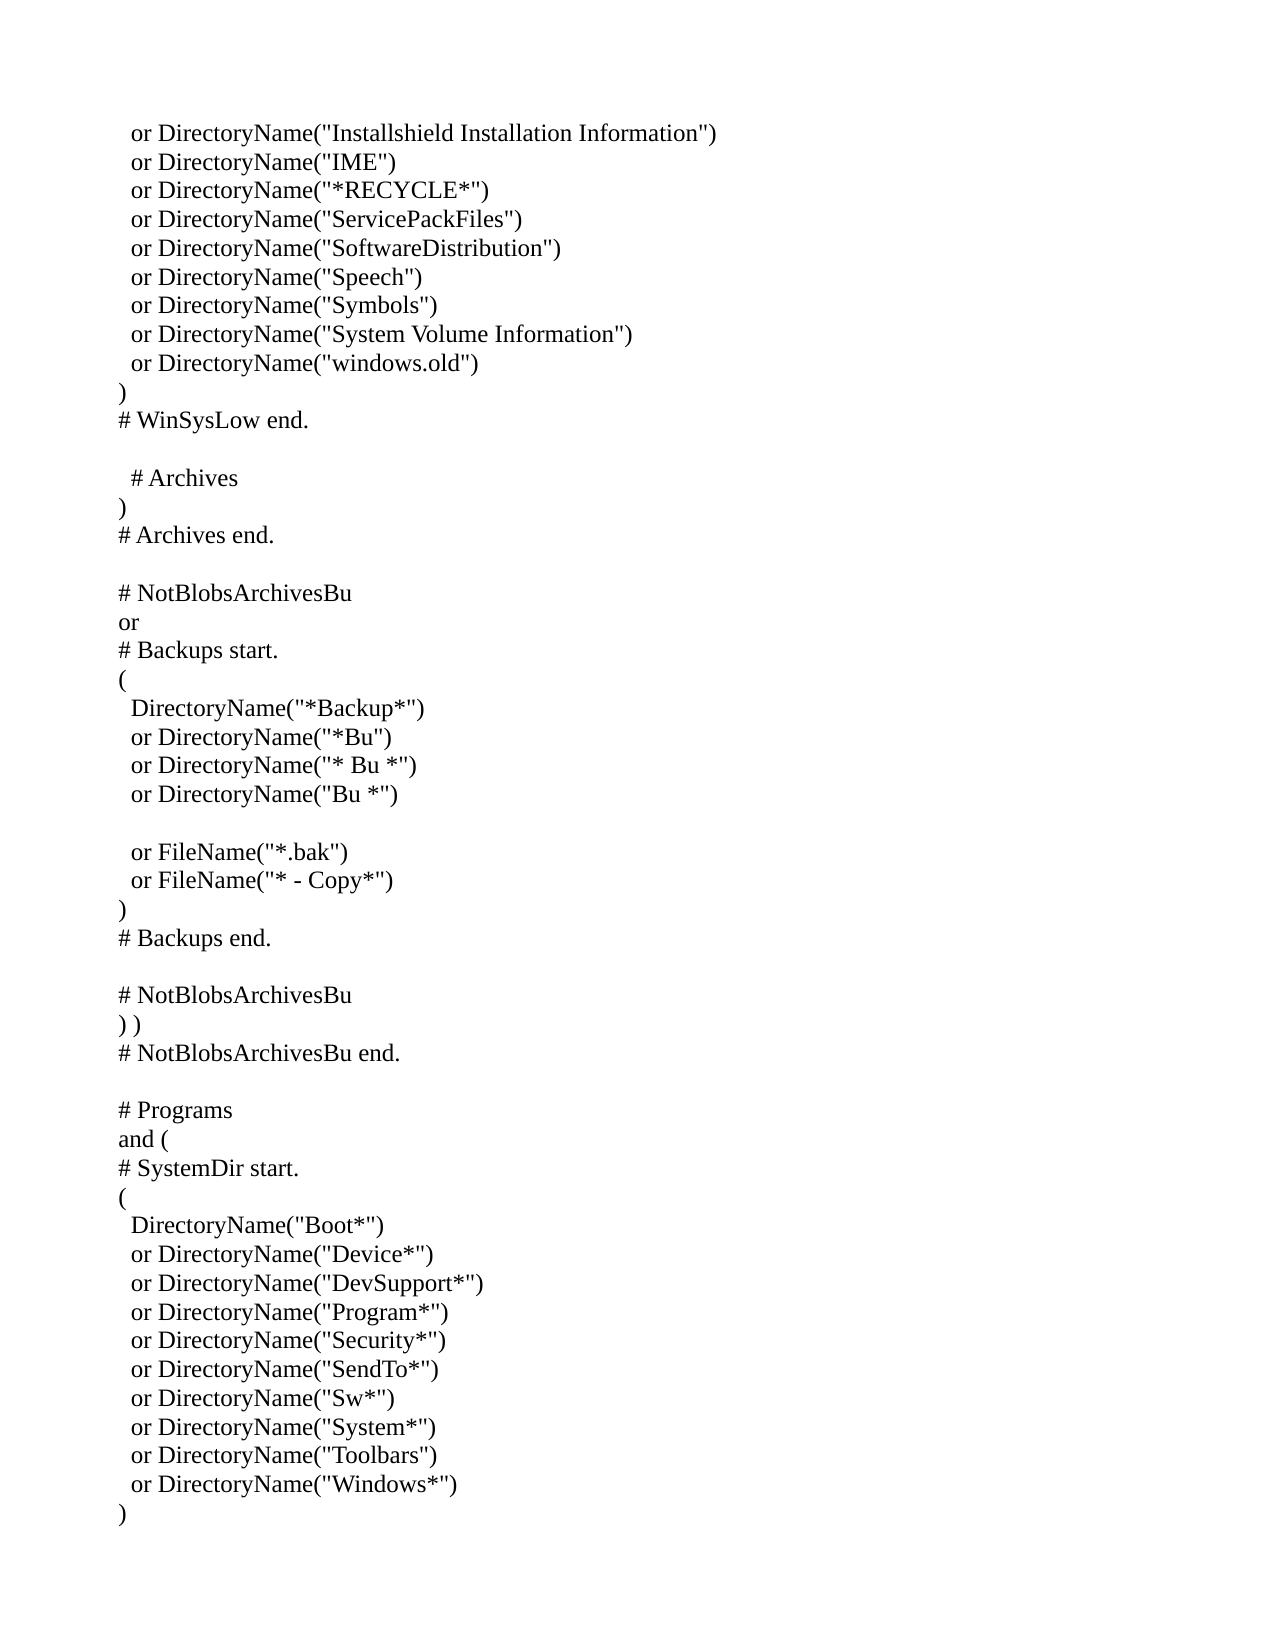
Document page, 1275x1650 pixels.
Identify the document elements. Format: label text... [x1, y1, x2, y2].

text # Backups start. [118, 636, 1157, 664]
text or DirectoryName("Bu *") [118, 779, 1157, 808]
text or DirectoryName("SoftwareDistribution") [118, 233, 1157, 262]
text or DirectoryName("Program*") [118, 1297, 1157, 1326]
text or FileName("* - Copy*") [118, 866, 1157, 894]
text or DirectoryName("* Bu *") [118, 751, 1157, 779]
text or DirectoryName("Sw*") [118, 1383, 1157, 1412]
text ( [118, 1182, 1157, 1211]
text DirectoryName("Boot*") [118, 1211, 1157, 1239]
text or DirectoryName("IME") [118, 147, 1157, 176]
text ) ) [118, 1009, 1157, 1038]
text or DirectoryName("ServicePackFiles") [118, 204, 1157, 233]
text # NotBlobsArchivesBu [118, 578, 1157, 607]
text or FileName("*.bak") [118, 837, 1157, 866]
text ) [118, 894, 1157, 923]
text or DirectoryName("DevSupport*") [118, 1268, 1157, 1297]
text ) [118, 377, 1157, 406]
text DirectoryName("*Backup*") [118, 693, 1157, 722]
text or DirectoryName("Device*") [118, 1239, 1157, 1268]
text or DirectoryName("windows.old") [118, 348, 1157, 377]
text ) [118, 1498, 1157, 1527]
text and ( [118, 1124, 1157, 1153]
text # NotBlobsArchivesBu [118, 981, 1157, 1009]
text or DirectoryName("*RECYCLE*") [118, 176, 1157, 204]
text or DirectoryName("Toolbars") [118, 1441, 1157, 1469]
text # Archives [118, 463, 1157, 492]
text # WinSysLow end. [118, 406, 1157, 434]
text or DirectoryName("Speech") [118, 262, 1157, 291]
text or DirectoryName("Symbols") [118, 291, 1157, 319]
text # Programs [118, 1096, 1157, 1124]
text ( [118, 664, 1157, 693]
text or DirectoryName("Windows*") [118, 1469, 1157, 1498]
text # SystemDir start. [118, 1153, 1157, 1182]
text or DirectoryName("*Bu") [118, 722, 1157, 751]
text # Archives end. [118, 521, 1157, 549]
text or DirectoryName("System Volume Information") [118, 319, 1157, 348]
text or DirectoryName("SendTo*") [118, 1354, 1157, 1383]
text or DirectoryName("System*") [118, 1412, 1157, 1441]
text or DirectoryName("Installshield Installation Information") [118, 118, 1157, 147]
text or DirectoryName("Security*") [118, 1326, 1157, 1354]
text # Backups end. [118, 923, 1157, 952]
text # NotBlobsArchivesBu end. [118, 1038, 1157, 1067]
text or [118, 607, 1157, 636]
text ) [118, 492, 1157, 521]
